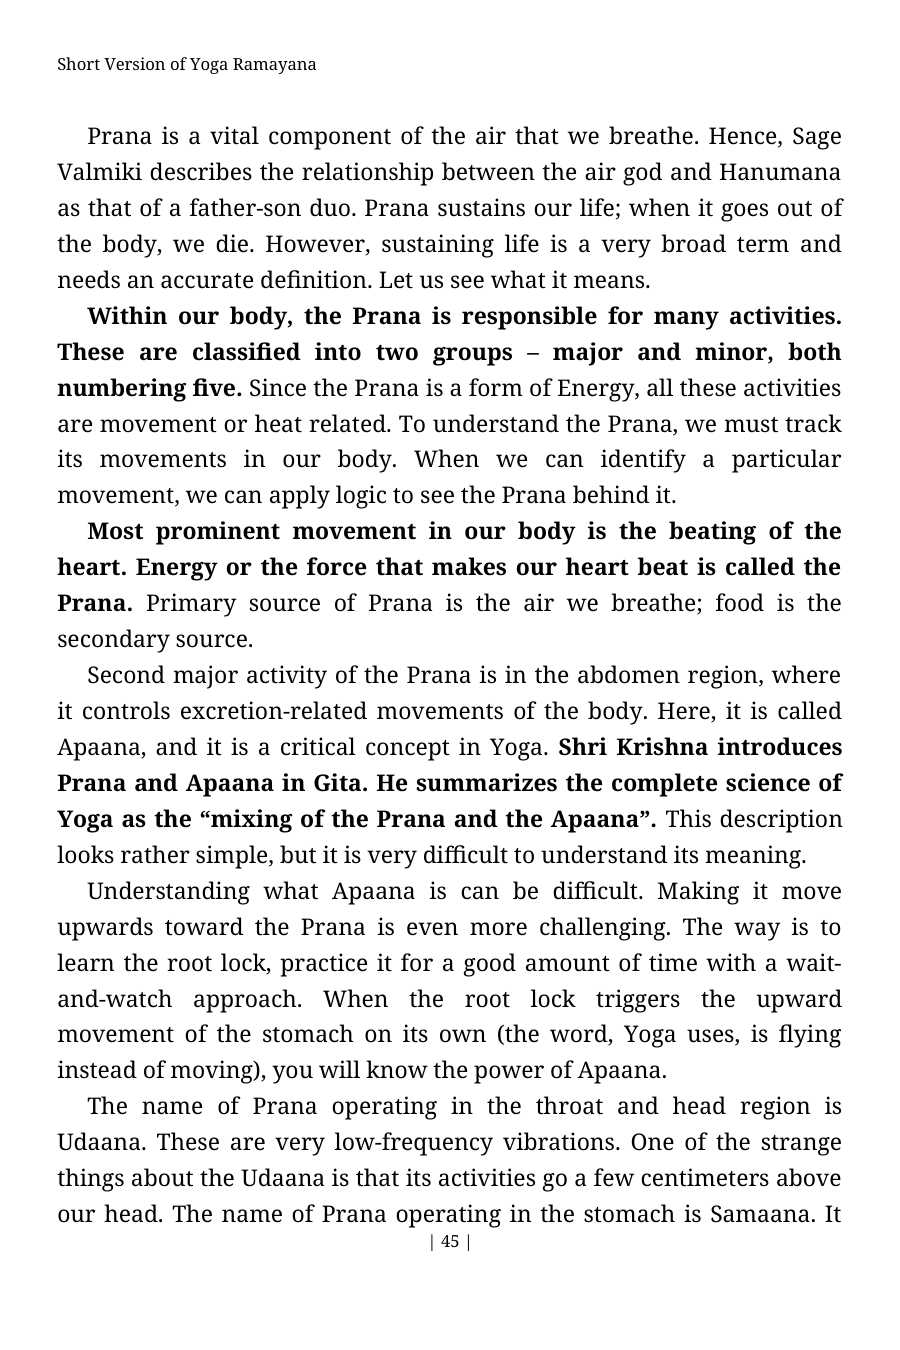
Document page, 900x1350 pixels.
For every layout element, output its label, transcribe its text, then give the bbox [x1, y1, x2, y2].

text Prana is a vital component of the air that we breathe. Hence, Sage Valmiki describes the relationship between the air god and Hanumana as that of a father-son duo. Prana sustains our life; when it goes out of the body, we die. However, sustaining life is a very broad term and needs an accurate definition. Let us see what it means. [57, 120, 843, 295]
text Within our body, the Prana is responsible for many activities. These are classified into two groups – major and minor, both numbering five. Since the Prana is a form of Energy, all these activities are movement or heat related. To understand the Prana, we must track its movements in our body. When we can identify a particular movement, we can apply logic to see the Prana behind it. [57, 300, 843, 511]
text Most prominent movement in our body is the beating of the heart. Energy or the force that makes our heart beat is called the Prana. Primary source of Prana is the air we breathe; food is the secondary source. [57, 515, 843, 654]
text Second major activity of the Prana is in the abdomen region, where it controls excretion-related movements of the body. Here, it is called Apaana, and it is a critical concept in Yoga. Shri Krishna introduces Prana and Apaana in Gita. He summarizes the complete science of Yoga as the “mixing of the Prana and the Apaana”. This description looks rather simple, but it is very difficult to understand its meaning. [57, 659, 843, 870]
text Understanding what Apaana is can be difficult. Making it move upwards toward the Prana is even more challenging. The way is to learn the root lock, practice it for a good amount of time with a wait-and-watch approach. When the root lock triggers the upward movement of the stomach on its own (the word, Yoga uses, is flying instead of moving), you will know the power of Apaana. [57, 875, 843, 1086]
text The name of Prana operating in the throat and head region is Udaana. These are very low-frequency vibrations. One of the strange things about the Udaana is that its activities go a few centimeters above our head. The name of Prana operating in the stomach is Samaana. It [57, 1090, 843, 1229]
